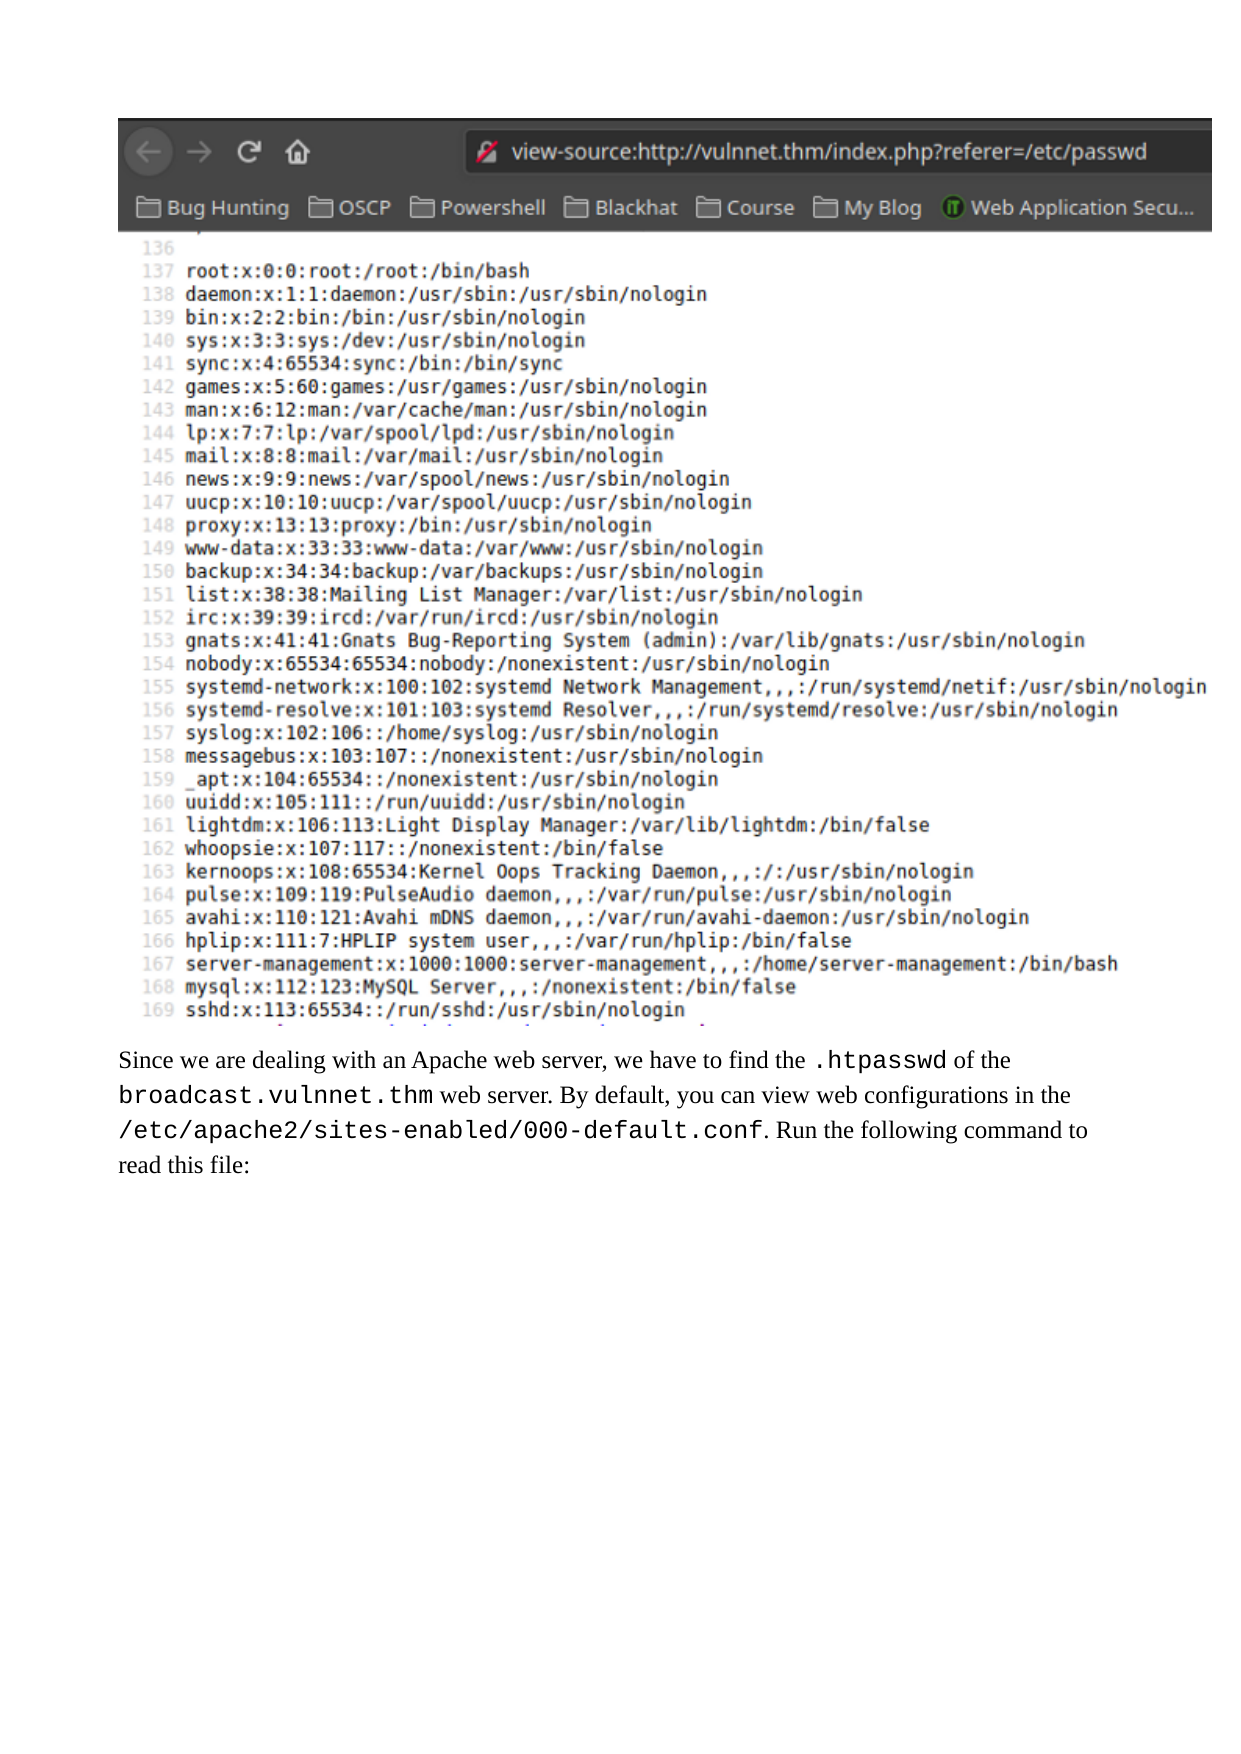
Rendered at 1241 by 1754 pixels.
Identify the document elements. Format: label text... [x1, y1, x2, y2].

picture [118, 118, 1212, 1026]
text Since we are dealing with an Apache web server, we have to find the .htpasswd of the broadcast.vulnnet.thm web server. By default, you can view web configurations in the /etc/apache2/sites-enabled/000-default.conf. Run the following command to read this file: [118, 1045, 1122, 1179]
